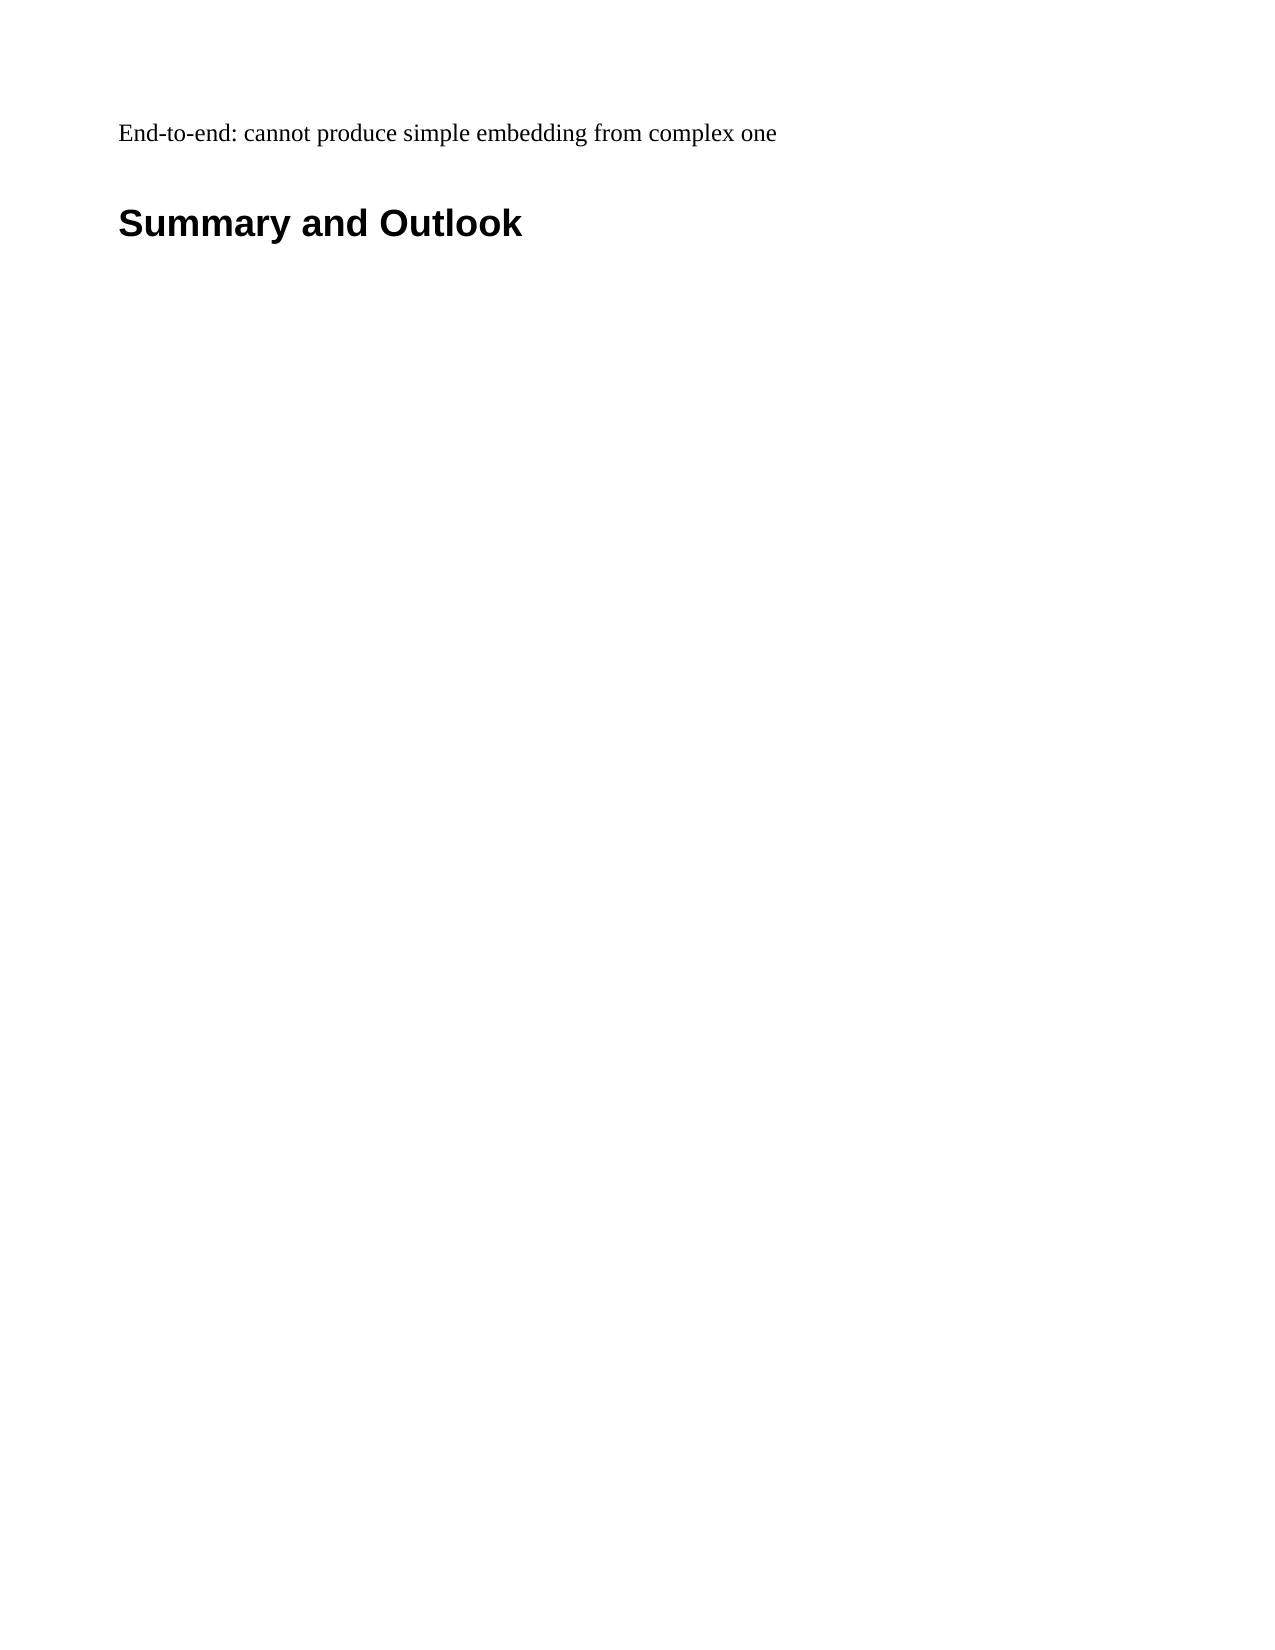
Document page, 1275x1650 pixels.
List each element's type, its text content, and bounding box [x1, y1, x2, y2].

text End-to-end: cannot produce simple embedding from complex one [118, 118, 1157, 147]
subtitle Summary and Outlook [118, 201, 1157, 244]
